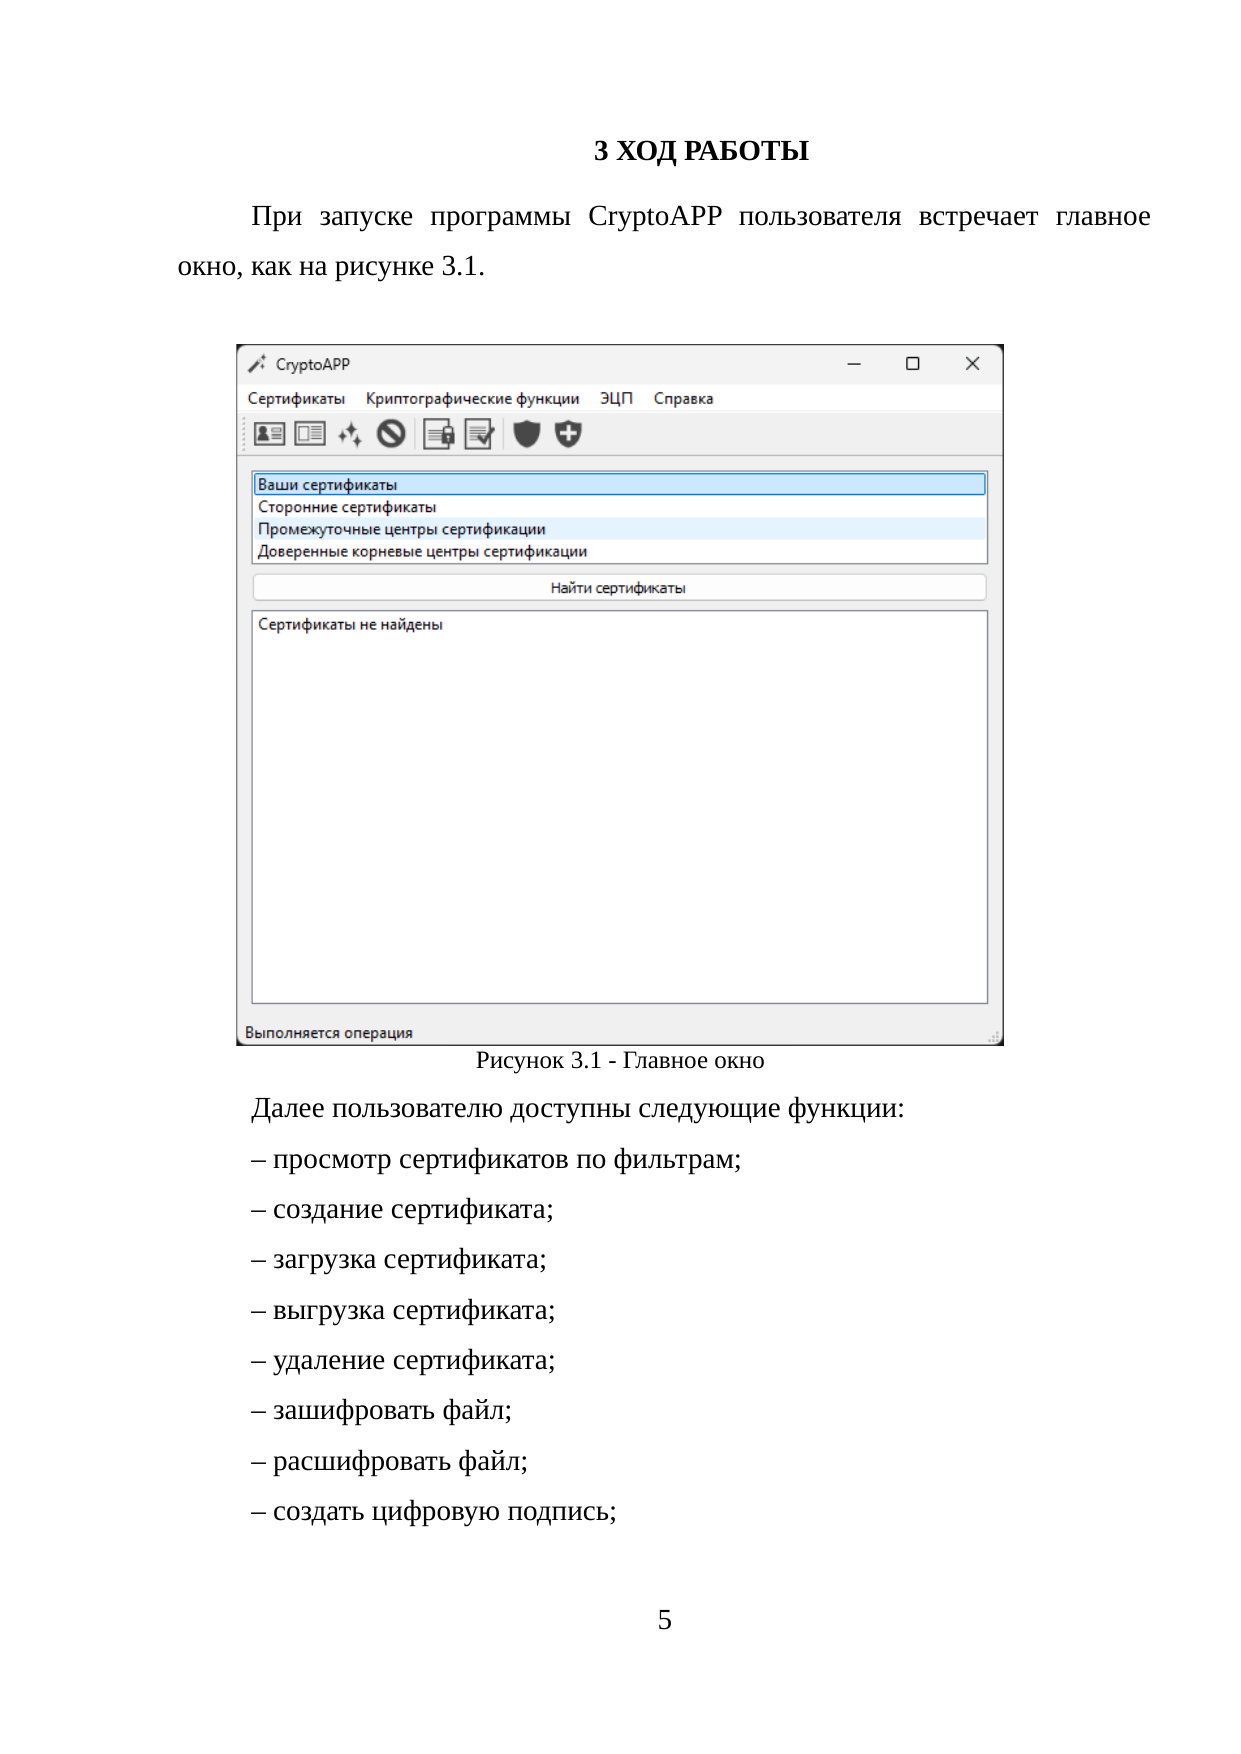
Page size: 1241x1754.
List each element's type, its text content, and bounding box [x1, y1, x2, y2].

list удаление сертификата; [177, 1342, 1152, 1376]
list загрузка сертификата; [177, 1242, 1152, 1275]
subtitle Ход работы [251, 133, 1152, 166]
list зашифровать файл; [177, 1392, 1152, 1426]
list создать цифровую подпись; [177, 1493, 1152, 1527]
list расшифровать файл; [177, 1443, 1152, 1476]
list создание сертификата; [177, 1191, 1152, 1225]
picture [236, 344, 1004, 1046]
text Далее пользователю доступны следующие функции: [177, 349, 1152, 1124]
text Рисунок 3.1 - Главное окно [236, 1046, 1004, 1074]
text При запуске программы CryptoAPP пользователя встречает главное окно, как на рисунке 3.1. [177, 198, 1152, 282]
list просмотр сертификатов по фильтрам; [177, 1141, 1152, 1174]
list выгрузка сертификата; [177, 1292, 1152, 1325]
